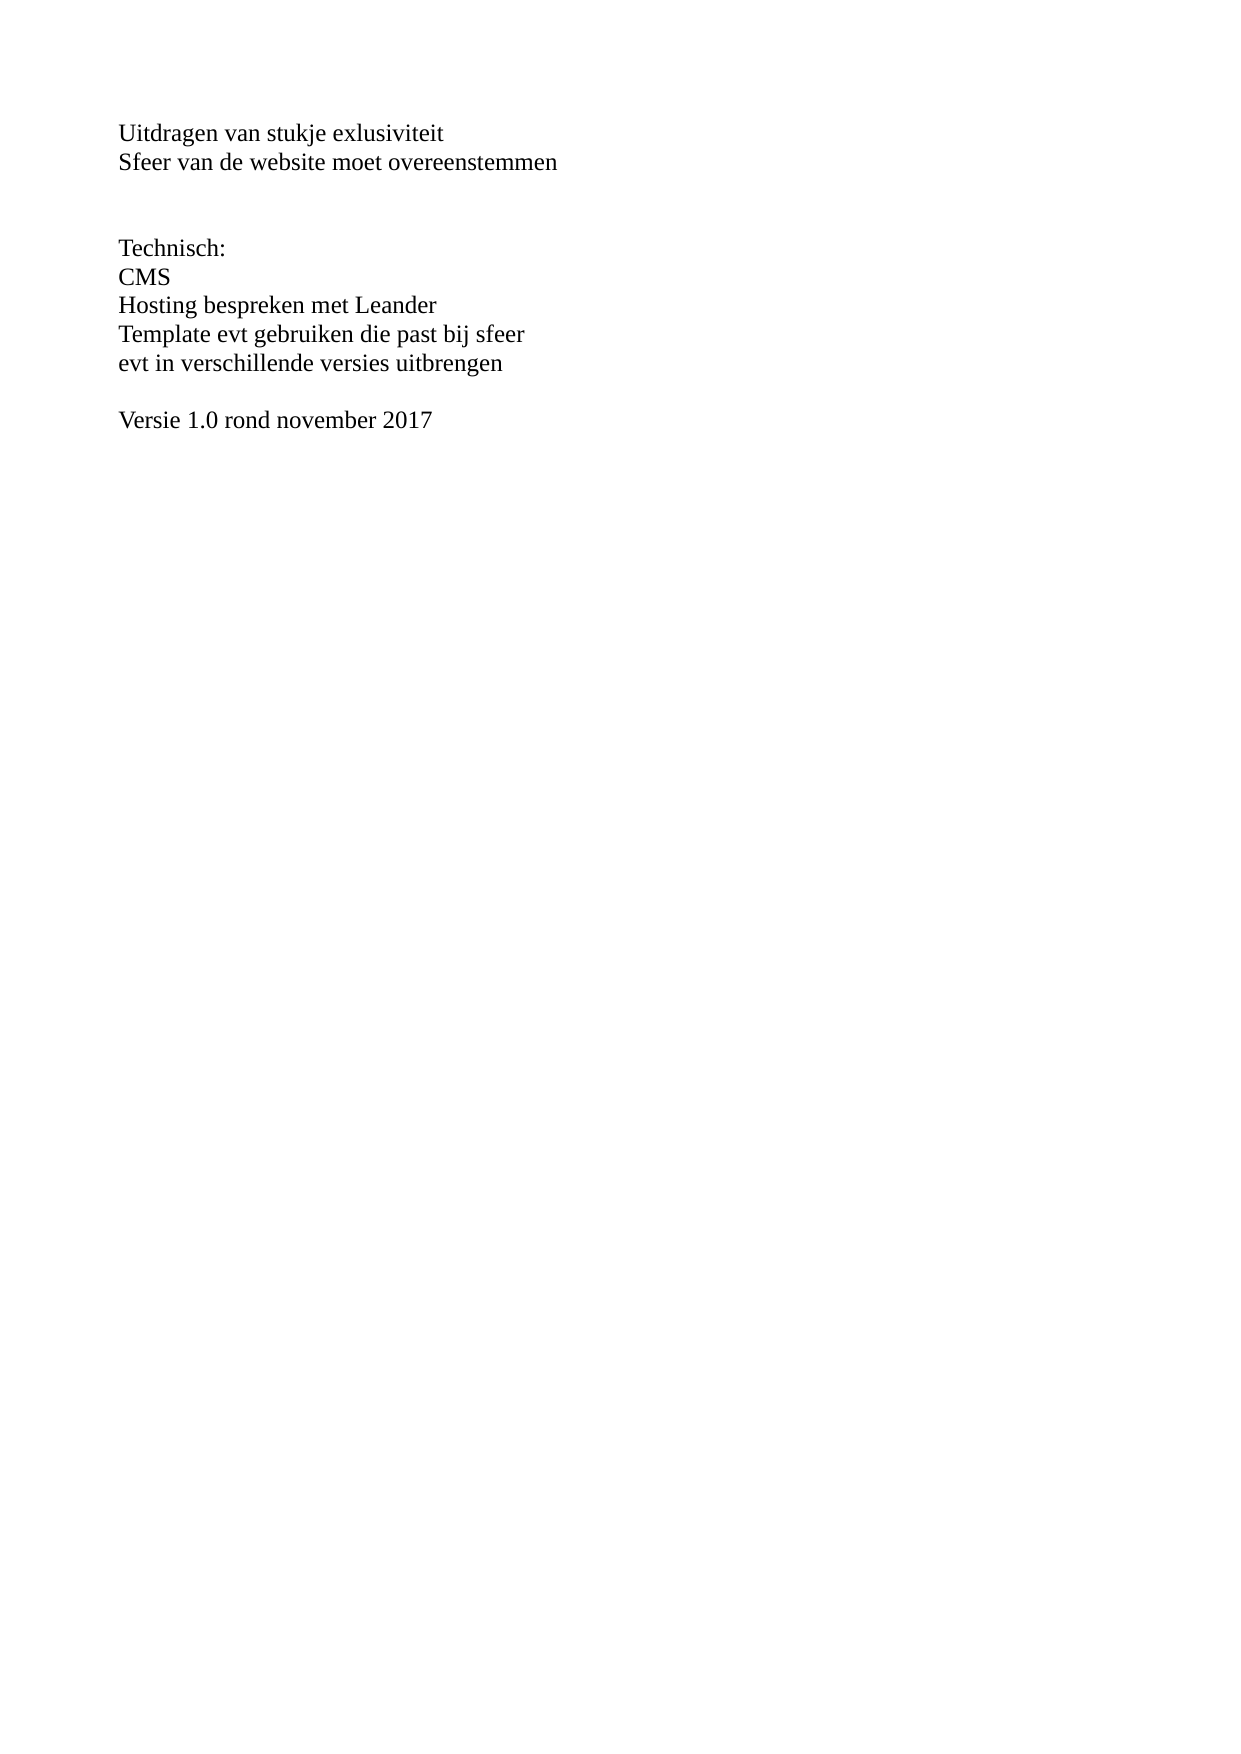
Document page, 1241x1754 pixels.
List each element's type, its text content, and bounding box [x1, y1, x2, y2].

text Sfeer van de website moet overeenstemmen [118, 147, 1122, 176]
text CMS [118, 262, 1122, 291]
text Hosting bespreken met Leander [118, 291, 1122, 319]
text Technisch: [118, 233, 1122, 262]
text Template evt gebruiken die past bij sfeer [118, 319, 1122, 348]
text Uitdragen van stukje exlusiviteit [118, 118, 1122, 147]
text Versie 1.0 rond november 2017 [118, 406, 1122, 434]
text evt in verschillende versies uitbrengen [118, 348, 1122, 377]
